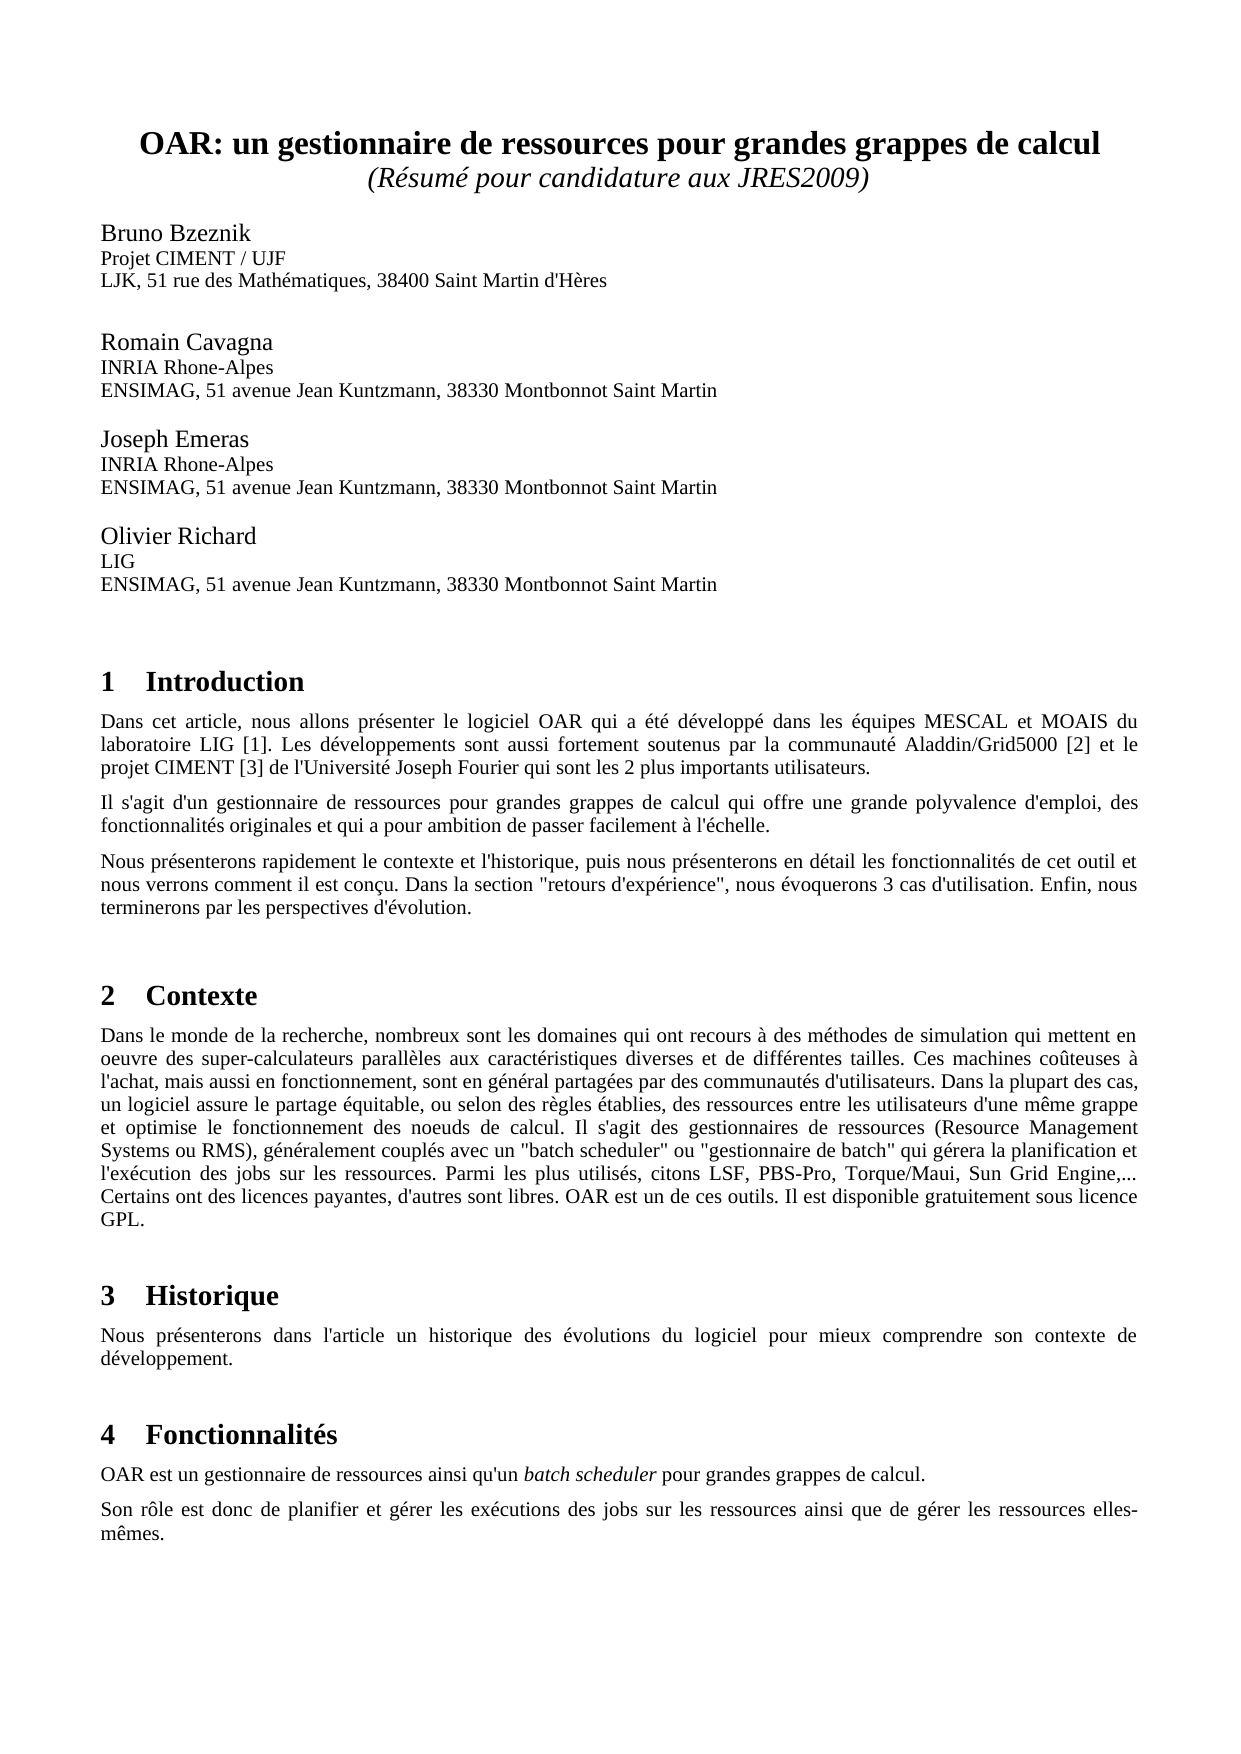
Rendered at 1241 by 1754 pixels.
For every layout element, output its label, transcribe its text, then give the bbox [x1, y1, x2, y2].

subtitle Fonctionnalités [100, 1418, 1140, 1450]
text ENSIMAG, 51 avenue Jean Kuntzmann, 38330 Montbonnot Saint Martin [100, 476, 1140, 499]
text INRIA Rhone-Alpes [100, 356, 1140, 379]
text Son rôle est donc de planifier et gérer les exécutions des jobs sur les ressources ainsi que de gérer les ressources elles-mêmes. [100, 1498, 1140, 1544]
text Projet CIMENT / UJF [100, 246, 1140, 269]
subtitle Introduction [100, 665, 1140, 698]
text Olivier Richard [100, 522, 1140, 550]
text Nous présenterons dans l'article un historique des évolutions du logiciel pour mieux comprendre son contexte de développement. [100, 1324, 1140, 1393]
text Joseph Emeras [100, 425, 1140, 453]
text Dans cet article, nous allons présenter le logiciel OAR qui a été développé dans les équipes MESCAL et MOAIS du laboratoire LIG [1]. Les développements sont aussi fortement soutenus par la communauté Aladdin/Grid5000 [2] et le projet CIMENT [3] de l'Université Joseph Fourier qui sont les 2 plus importants utilisateurs. [100, 709, 1140, 778]
text ENSIMAG, 51 avenue Jean Kuntzmann, 38330 Montbonnot Saint Martin [100, 379, 1140, 402]
text LJK, 51 rue des Mathématiques, 38400 Saint Martin d'Hères [100, 269, 1140, 292]
text Dans le monde de la recherche, nombreux sont les domaines qui ont recours à des méthodes de simulation qui mettent en oeuvre des super-calculateurs parallèles aux caractéristiques diverses et de différentes tailles. Ces machines coûteuses à l'achat, mais aussi en fonctionnement, sont en général partagées par des communautés d'utilisateurs. Dans la plupart des cas, un logiciel assure le partage équitable, ou selon des règles établies, des ressources entre les utilisateurs d'une même grappe et optimise le fonctionnement des noeuds de calcul. Il s'agit des gestionnaires de ressources (Resource Management Systems ou RMS), généralement couplés avec un "batch scheduler" ou "gestionnaire de batch" qui gérera la planification et l'exécution des jobs sur les ressources. Parmi les plus utilisés, citons LSF, PBS-Pro, Torque/Maui, Sun Grid Engine,... Certains ont des licences payantes, d'autres sont libres. OAR est un de ces outils. Il est disponible gratuitement sous licence GPL. [100, 1024, 1140, 1254]
text INRIA Rhone-Alpes [100, 453, 1140, 476]
subtitle Historique [100, 1279, 1140, 1311]
subtitle Contexte [100, 979, 1140, 1011]
text Nous présenterons rapidement le contexte et l'historique, puis nous présenterons en détail les fonctionnalités de cet outil et nous verrons comment il est conçu. Dans la section "retours d'expérience", nous évoquerons 3 cas d'utilisation. Enfin, nous terminerons par les perspectives d'évolution. [100, 849, 1140, 919]
text Bruno Bzeznik [100, 219, 1140, 246]
text LIG [100, 550, 1140, 573]
text ENSIMAG, 51 avenue Jean Kuntzmann, 38330 Montbonnot Saint Martin [100, 573, 1140, 596]
text OAR est un gestionnaire de ressources ainsi qu'un batch scheduler pour grandes grappes de calcul. [100, 1463, 1140, 1486]
text OAR: un gestionnaire de ressources pour grandes grappes de calcul (Résumé pour candidature aux JRES2009) [100, 124, 1140, 194]
text Romain Cavagna [100, 328, 1140, 356]
text Il s'agit d'un gestionnaire de ressources pour grandes grappes de calcul qui offre une grande polyvalence d'emploi, des fonctionnalités originales et qui a pour ambition de passer facilement à l'échelle. [100, 791, 1140, 837]
